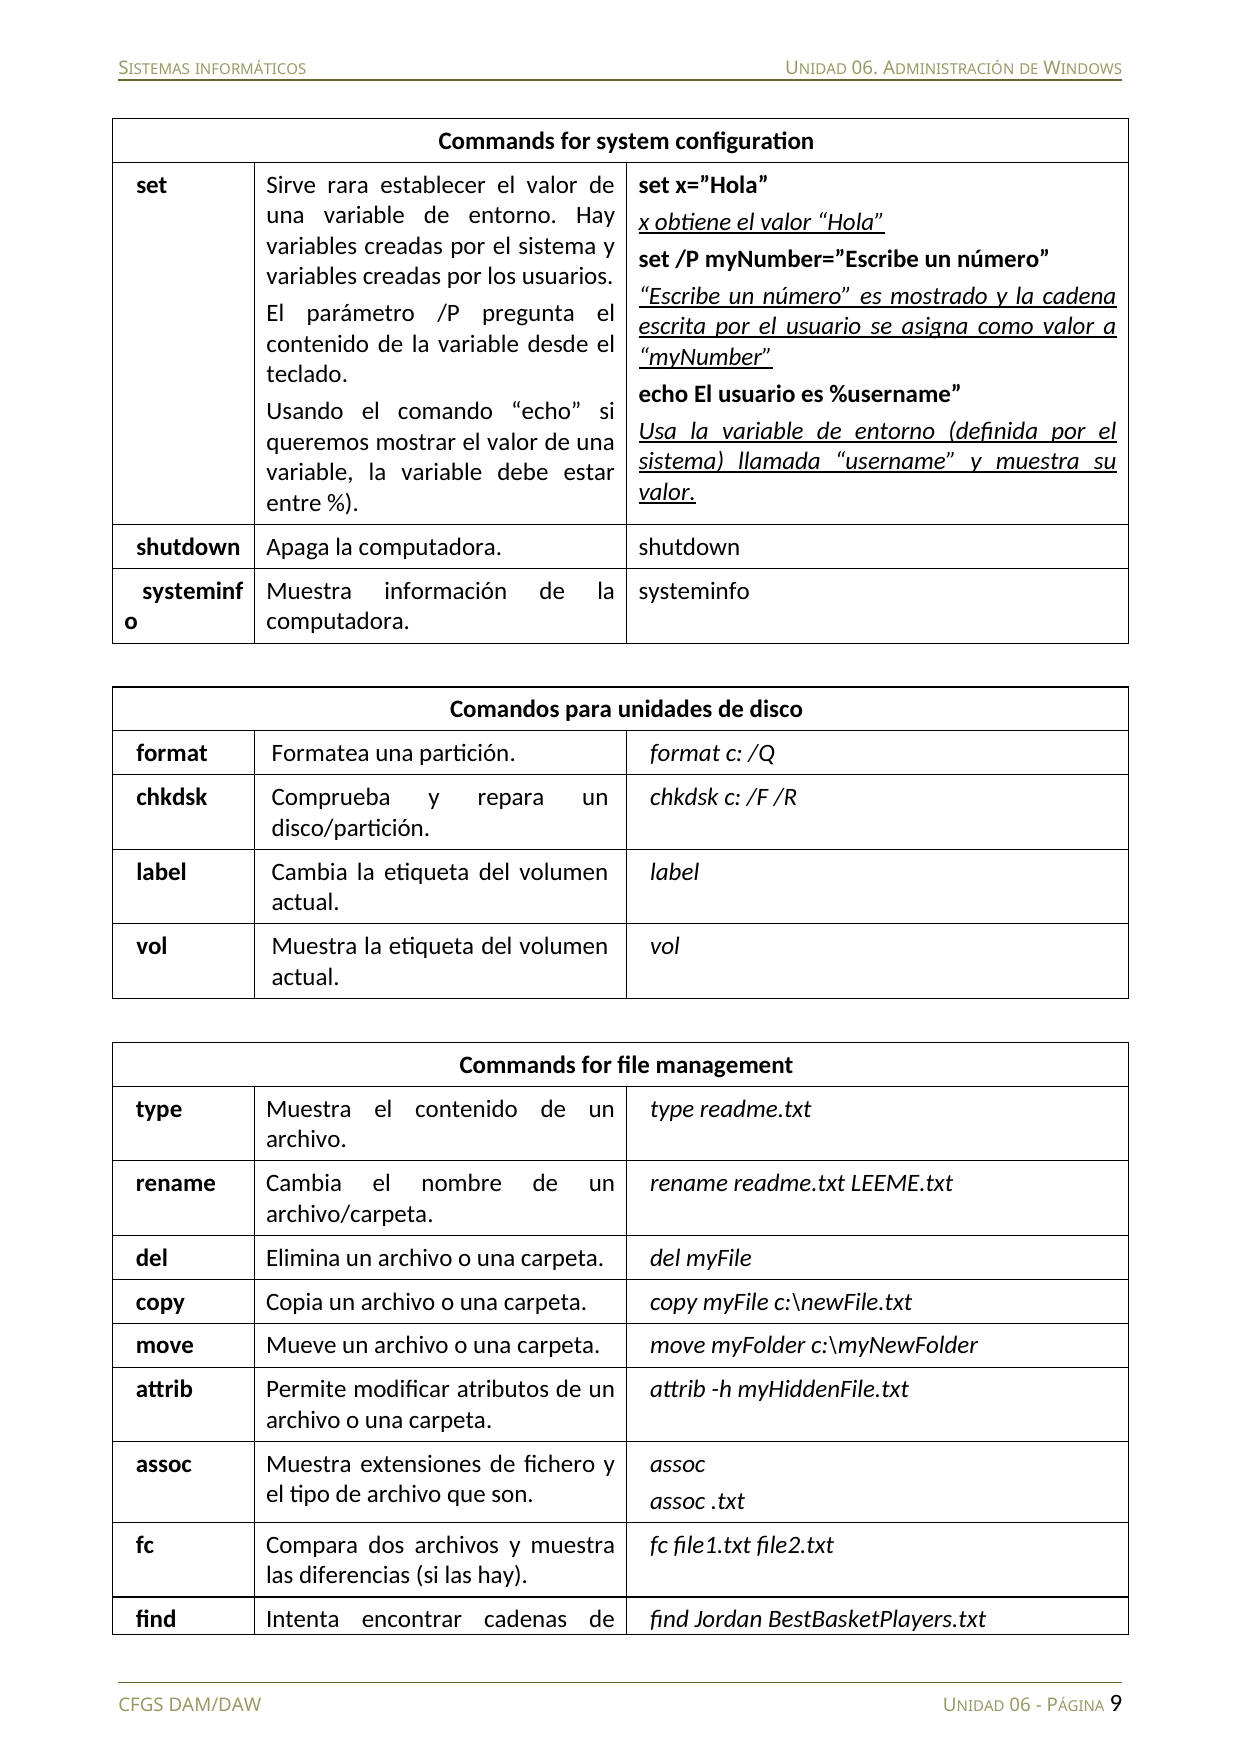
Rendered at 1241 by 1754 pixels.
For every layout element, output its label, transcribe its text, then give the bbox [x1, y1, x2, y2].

table_cell find [113, 1598, 254, 1634]
table_cell Elimina un archivo o una carpeta. [255, 1236, 626, 1279]
table_cell rename readme.txt LEEME.txt [627, 1161, 1128, 1235]
table_cell Copia un archivo o una carpeta. [255, 1280, 626, 1323]
table_header Comandos para unidades de disco [113, 688, 1128, 730]
table_header Commands for system configuration [113, 119, 1128, 162]
table_cell Mueve un archivo o una carpeta. [255, 1324, 626, 1367]
table_header Commands for file management [113, 1043, 1128, 1086]
table_cell Intenta encontrar cadenas de [255, 1598, 626, 1634]
table_cell copy myFile c:\newFile.txt [627, 1280, 1128, 1323]
table_cell vol [113, 924, 254, 998]
table_cell Comprueba y repara un disco/partición. [255, 775, 626, 849]
table_cell shutdown [113, 525, 254, 568]
table_cell Muestra extensiones de fichero y el tipo de archivo que son. [255, 1442, 626, 1522]
table_cell Formatea una partición. [255, 731, 626, 774]
table_cell label [627, 850, 1128, 923]
table_cell format c: /Q [627, 731, 1128, 774]
table_cell move [113, 1324, 254, 1367]
table_cell Sirve rara establecer el valor de una variable de entorno. Hay variables creadas por el sistema y variables creadas por los usuarios. El parámetro /P pregunta el contenido de la variable desde el teclado. Usando el comando “echo” si queremos mostrar el valor de una variable, la variable debe estar entre %). [255, 163, 626, 524]
table_cell systeminfo [113, 569, 254, 642]
table_cell attrib -h myHiddenFile.txt [627, 1368, 1128, 1441]
table_cell fc [113, 1523, 254, 1596]
table_cell attrib [113, 1368, 254, 1441]
table_cell Permite modificar atributos de un archivo o una carpeta. [255, 1368, 626, 1441]
table_cell vol [627, 924, 1128, 998]
table_cell Cambia la etiqueta del volumen actual. [255, 850, 626, 923]
table_cell move myFolder c:\myNewFolder [627, 1324, 1128, 1367]
table_cell rename [113, 1161, 254, 1235]
table_cell Muestra la etiqueta del volumen actual. [255, 924, 626, 998]
table_cell Muestra información de la computadora. [255, 569, 626, 642]
table_cell shutdown [627, 525, 1128, 568]
table_cell find Jordan BestBasketPlayers.txt [627, 1598, 1128, 1634]
table_cell format [113, 731, 254, 774]
table_cell Apaga la computadora. [255, 525, 626, 568]
table_cell chkdsk [113, 775, 254, 849]
table_cell type [113, 1087, 254, 1160]
table_cell Cambia el nombre de un archivo/carpeta. [255, 1161, 626, 1235]
table_cell set [113, 163, 254, 524]
table_cell label [113, 850, 254, 923]
table_cell systeminfo [627, 569, 1128, 642]
table_cell Compara dos archivos y muestra las diferencias (si las hay). [255, 1523, 626, 1596]
table_cell set x=”Hola” x obtiene el valor “Hola” set /P myNumber=”Escribe un número” “Escribe un número” es mostrado y la cadena escrita por el usuario se asigna como valor a “myNumber” echo El usuario es %username” Usa la variable de entorno (definida por el sistema) llamada “username” y muestra su valor. [627, 163, 1128, 524]
table_cell del [113, 1236, 254, 1279]
table_cell copy [113, 1280, 254, 1323]
table_cell Muestra el contenido de un archivo. [255, 1087, 626, 1160]
table_cell type readme.txt [627, 1087, 1128, 1160]
table_cell chkdsk c: /F /R [627, 775, 1128, 849]
table_cell assoc [113, 1442, 254, 1522]
table_cell assoc assoc .txt [627, 1442, 1128, 1522]
table_cell del myFile [627, 1236, 1128, 1279]
table_cell fc file1.txt file2.txt [627, 1523, 1128, 1596]
